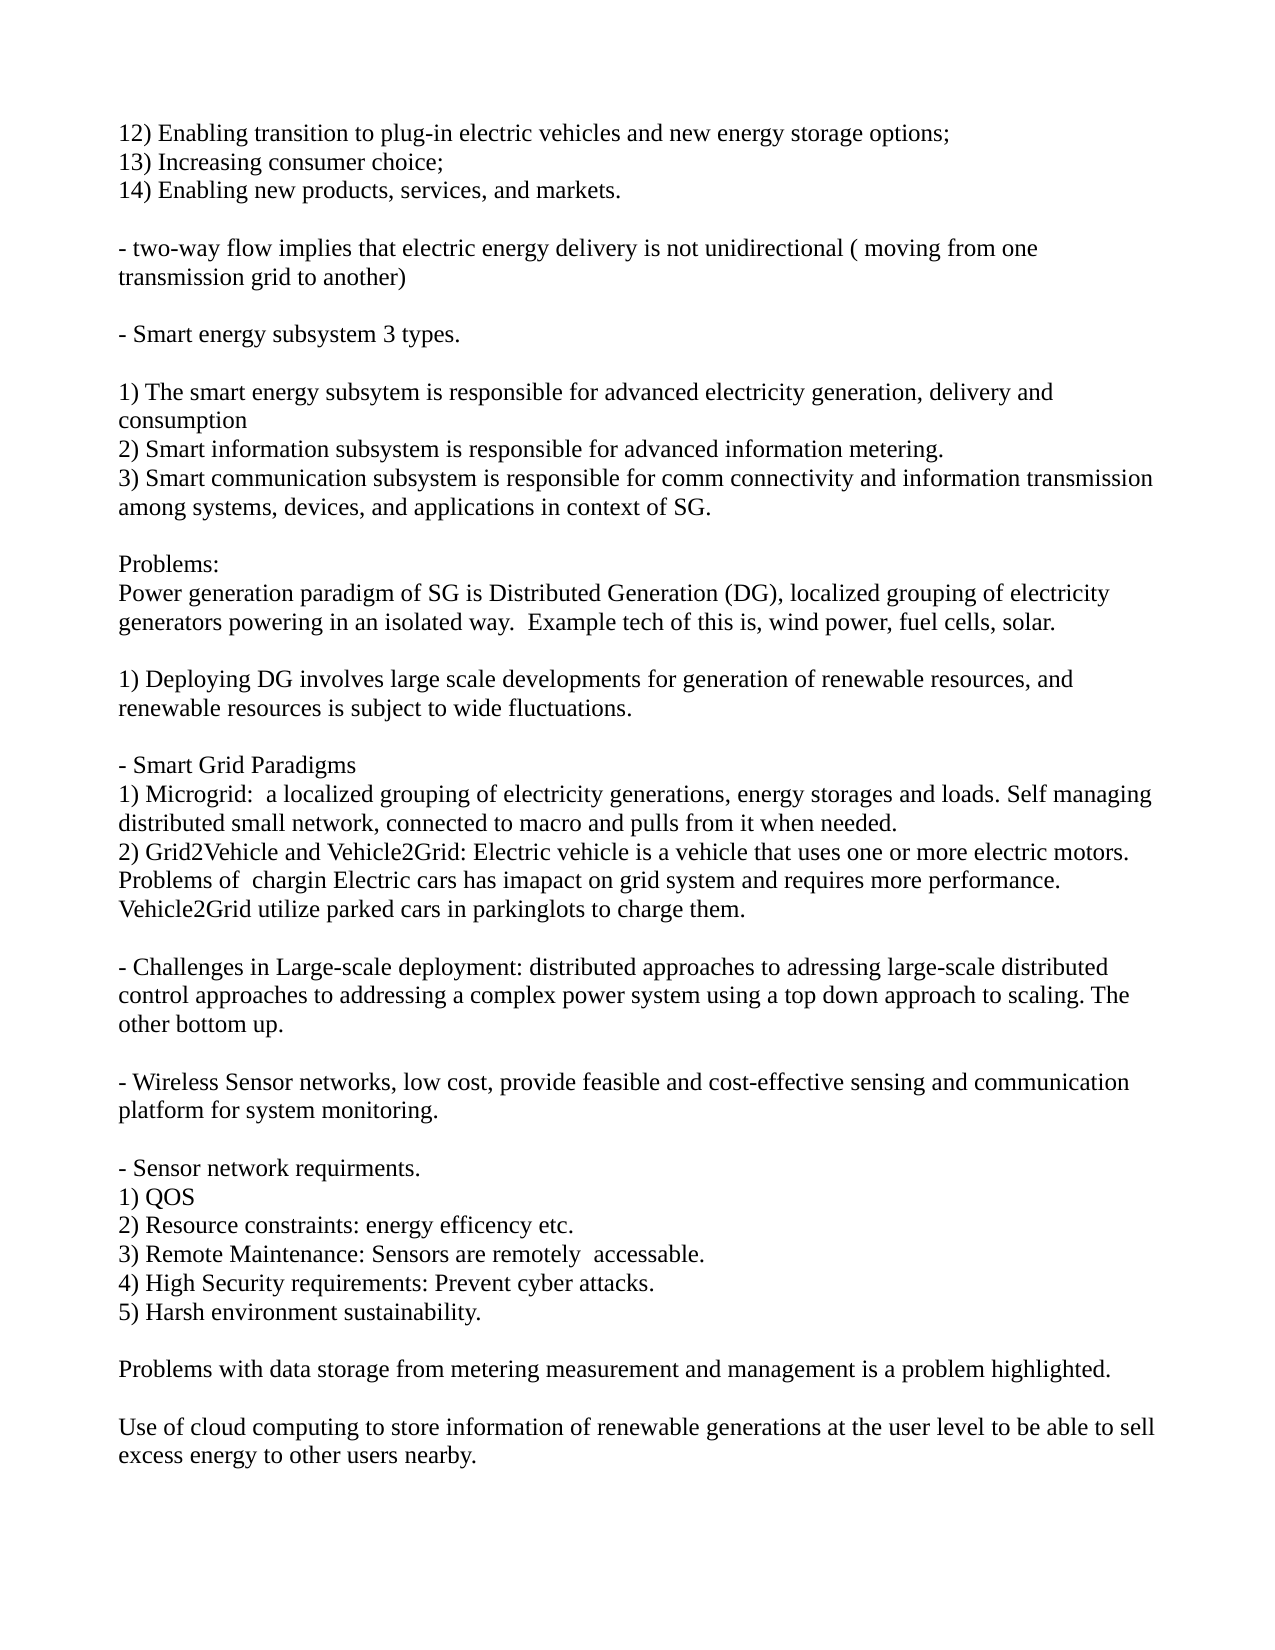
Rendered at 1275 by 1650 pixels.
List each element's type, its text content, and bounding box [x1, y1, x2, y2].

text 3) Remote Maintenance: Sensors are remotely accessable. [118, 1239, 1157, 1268]
text 12) Enabling transition to plug-in electric vehicles and new energy storage options; [118, 118, 1157, 147]
text - Smart Grid Paradigms [118, 751, 1157, 779]
text Problems with data storage from metering measurement and management is a problem highlighted. [118, 1354, 1157, 1383]
text 13) Increasing consumer choice; [118, 147, 1157, 176]
text - Smart energy subsystem 3 types. [118, 319, 1157, 348]
text - two-way flow implies that electric energy delivery is not unidirectional ( moving from one transmission grid to another) [118, 233, 1157, 291]
text Problems: [118, 549, 1157, 578]
text - Wireless Sensor networks, low cost, provide feasible and cost-effective sensing and communication platform for system monitoring. [118, 1067, 1157, 1124]
text 1) The smart energy subsytem is responsible for advanced electricity generation, delivery and consumption [118, 377, 1157, 434]
text 5) Harsh environment sustainability. [118, 1297, 1157, 1326]
text - Sensor network requirments. [118, 1153, 1157, 1182]
text 2) Smart information subsystem is responsible for advanced information metering. [118, 434, 1157, 463]
text 14) Enabling new products, services, and markets. [118, 176, 1157, 204]
text 4) High Security requirements: Prevent cyber attacks. [118, 1268, 1157, 1297]
text - Challenges in Large-scale deployment: distributed approaches to adressing large-scale distributed control approaches to addressing a complex power system using a top down approach to scaling. The other bottom up. [118, 952, 1157, 1038]
text 1) QOS [118, 1182, 1157, 1211]
text 3) Smart communication subsystem is responsible for comm connectivity and information transmission among systems, devices, and applications in context of SG. [118, 463, 1157, 521]
text Power generation paradigm of SG is Distributed Generation (DG), localized grouping of electricity generators powering in an isolated way. Example tech of this is, wind power, fuel cells, solar. [118, 578, 1157, 636]
text 1) Microgrid: a localized grouping of electricity generations, energy storages and loads. Self managing distributed small network, connected to macro and pulls from it when needed. [118, 779, 1157, 837]
text 1) Deploying DG involves large scale developments for generation of renewable resources, and renewable resources is subject to wide fluctuations. [118, 664, 1157, 722]
text 2) Resource constraints: energy efficency etc. [118, 1211, 1157, 1239]
text 2) Grid2Vehicle and Vehicle2Grid: Electric vehicle is a vehicle that uses one or more electric motors. Problems of chargin Electric cars has imapact on grid system and requires more performance. Vehicle2Grid utilize parked cars in parkinglots to charge them. [118, 837, 1157, 923]
text Use of cloud computing to store information of renewable generations at the user level to be able to sell excess energy to other users nearby. [118, 1383, 1157, 1469]
